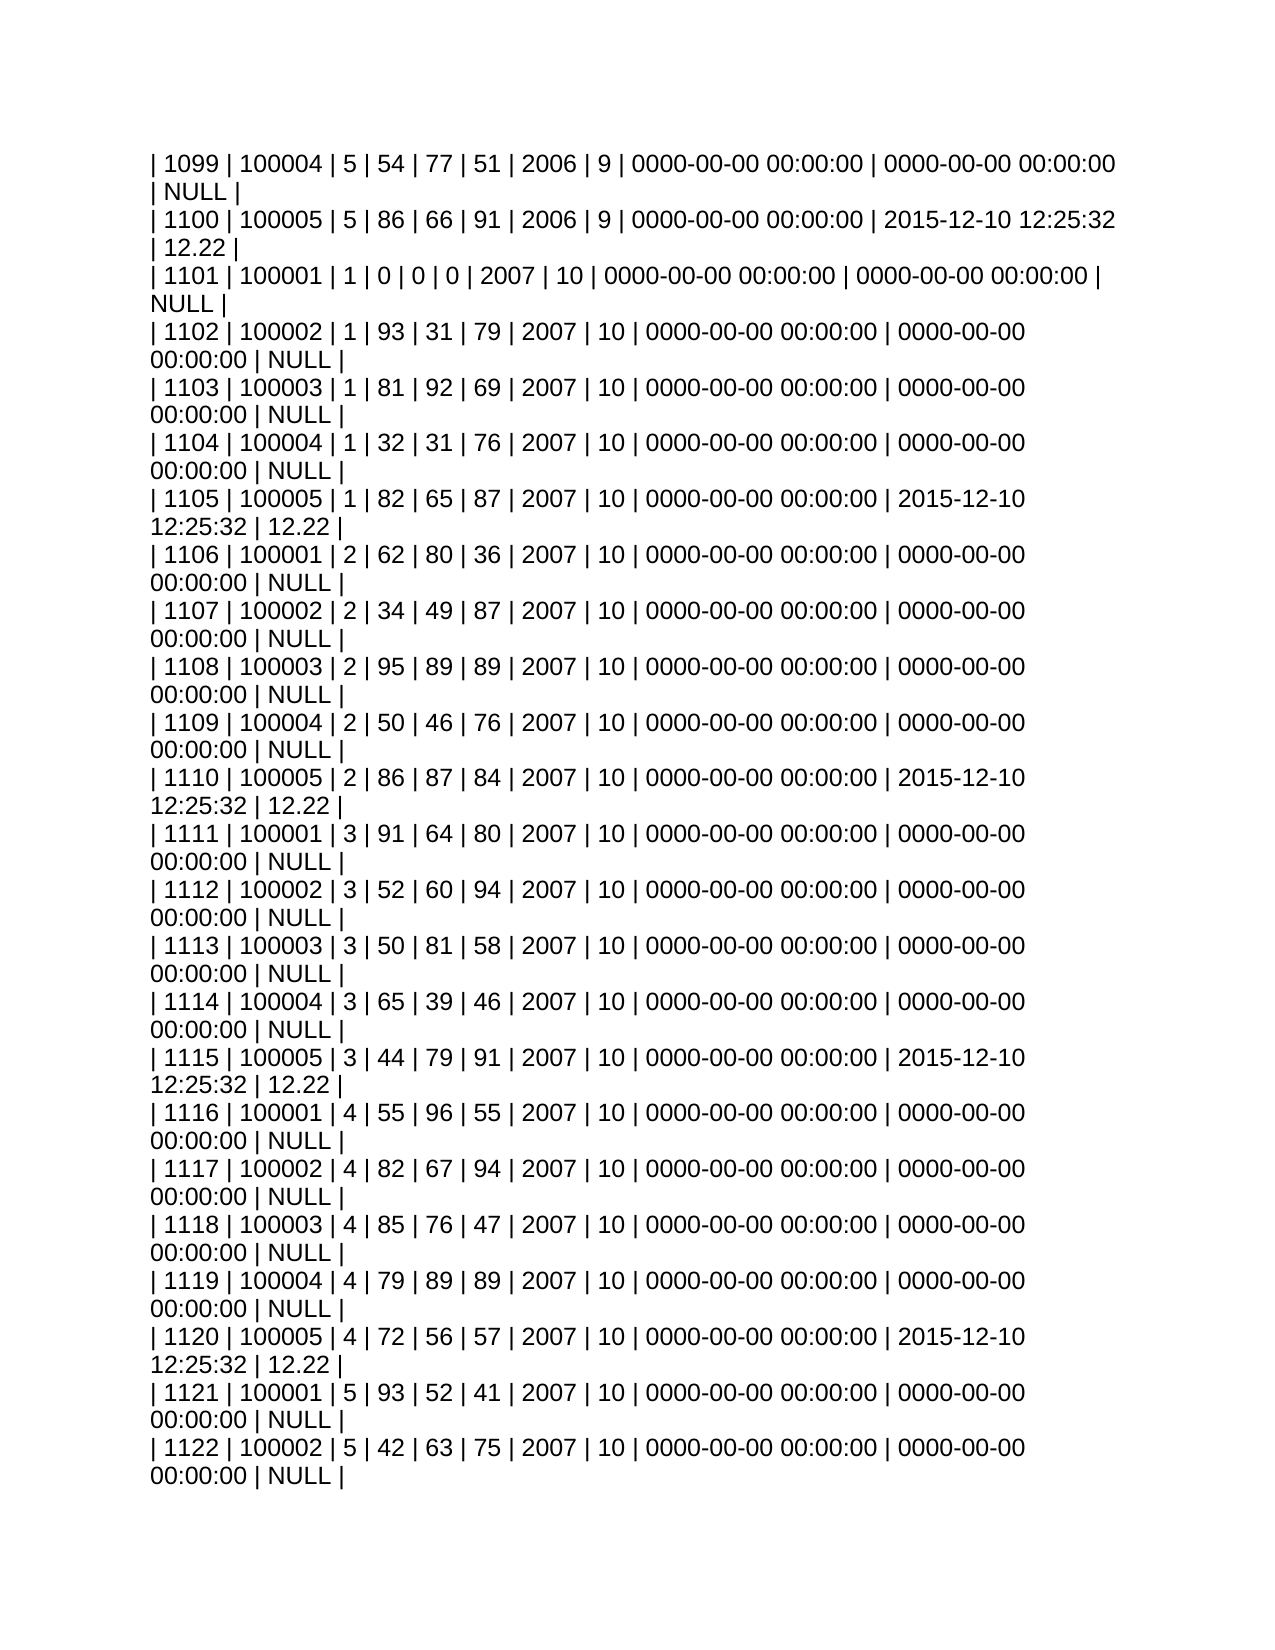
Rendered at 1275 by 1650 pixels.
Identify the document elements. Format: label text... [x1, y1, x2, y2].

text | 1110 | 100005 | 2 | 86 | 87 | 84 | 2007 | 10 | 0000-00-00 00:00:00 | 2015-12-10 12:25:32 | 12.22 | [150, 764, 1125, 820]
text | 1104 | 100004 | 1 | 32 | 31 | 76 | 2007 | 10 | 0000-00-00 00:00:00 | 0000-00-00 00:00:00 | NULL | [150, 429, 1125, 485]
text | 1114 | 100004 | 3 | 65 | 39 | 46 | 2007 | 10 | 0000-00-00 00:00:00 | 0000-00-00 00:00:00 | NULL | [150, 987, 1125, 1043]
text | 1105 | 100005 | 1 | 82 | 65 | 87 | 2007 | 10 | 0000-00-00 00:00:00 | 2015-12-10 12:25:32 | 12.22 | [150, 485, 1125, 541]
text | 1106 | 100001 | 2 | 62 | 80 | 36 | 2007 | 10 | 0000-00-00 00:00:00 | 0000-00-00 00:00:00 | NULL | [150, 541, 1125, 597]
text | 1101 | 100001 | 1 | 0 | 0 | 0 | 2007 | 10 | 0000-00-00 00:00:00 | 0000-00-00 00:00:00 | NULL | [150, 262, 1125, 317]
text | 1103 | 100003 | 1 | 81 | 92 | 69 | 2007 | 10 | 0000-00-00 00:00:00 | 0000-00-00 00:00:00 | NULL | [150, 373, 1125, 429]
text | 1107 | 100002 | 2 | 34 | 49 | 87 | 2007 | 10 | 0000-00-00 00:00:00 | 0000-00-00 00:00:00 | NULL | [150, 597, 1125, 652]
text | 1109 | 100004 | 2 | 50 | 46 | 76 | 2007 | 10 | 0000-00-00 00:00:00 | 0000-00-00 00:00:00 | NULL | [150, 708, 1125, 764]
text | 1111 | 100001 | 3 | 91 | 64 | 80 | 2007 | 10 | 0000-00-00 00:00:00 | 0000-00-00 00:00:00 | NULL | [150, 820, 1125, 876]
text | 1120 | 100005 | 4 | 72 | 56 | 57 | 2007 | 10 | 0000-00-00 00:00:00 | 2015-12-10 12:25:32 | 12.22 | [150, 1322, 1125, 1378]
text | 1099 | 100004 | 5 | 54 | 77 | 51 | 2006 | 9 | 0000-00-00 00:00:00 | 0000-00-00 00:00:00 | NULL | [150, 150, 1125, 206]
text | 1121 | 100001 | 5 | 93 | 52 | 41 | 2007 | 10 | 0000-00-00 00:00:00 | 0000-00-00 00:00:00 | NULL | [150, 1378, 1125, 1434]
text | 1115 | 100005 | 3 | 44 | 79 | 91 | 2007 | 10 | 0000-00-00 00:00:00 | 2015-12-10 12:25:32 | 12.22 | [150, 1043, 1125, 1099]
text | 1112 | 100002 | 3 | 52 | 60 | 94 | 2007 | 10 | 0000-00-00 00:00:00 | 0000-00-00 00:00:00 | NULL | [150, 876, 1125, 932]
text | 1108 | 100003 | 2 | 95 | 89 | 89 | 2007 | 10 | 0000-00-00 00:00:00 | 0000-00-00 00:00:00 | NULL | [150, 652, 1125, 708]
text | 1119 | 100004 | 4 | 79 | 89 | 89 | 2007 | 10 | 0000-00-00 00:00:00 | 0000-00-00 00:00:00 | NULL | [150, 1267, 1125, 1322]
text | 1116 | 100001 | 4 | 55 | 96 | 55 | 2007 | 10 | 0000-00-00 00:00:00 | 0000-00-00 00:00:00 | NULL | [150, 1099, 1125, 1155]
text | 1102 | 100002 | 1 | 93 | 31 | 79 | 2007 | 10 | 0000-00-00 00:00:00 | 0000-00-00 00:00:00 | NULL | [150, 317, 1125, 373]
text | 1118 | 100003 | 4 | 85 | 76 | 47 | 2007 | 10 | 0000-00-00 00:00:00 | 0000-00-00 00:00:00 | NULL | [150, 1211, 1125, 1267]
text | 1113 | 100003 | 3 | 50 | 81 | 58 | 2007 | 10 | 0000-00-00 00:00:00 | 0000-00-00 00:00:00 | NULL | [150, 932, 1125, 987]
text | 1100 | 100005 | 5 | 86 | 66 | 91 | 2006 | 9 | 0000-00-00 00:00:00 | 2015-12-10 12:25:32 | 12.22 | [150, 206, 1125, 262]
text | 1117 | 100002 | 4 | 82 | 67 | 94 | 2007 | 10 | 0000-00-00 00:00:00 | 0000-00-00 00:00:00 | NULL | [150, 1155, 1125, 1211]
text | 1122 | 100002 | 5 | 42 | 63 | 75 | 2007 | 10 | 0000-00-00 00:00:00 | 0000-00-00 00:00:00 | NULL | [150, 1434, 1125, 1490]
